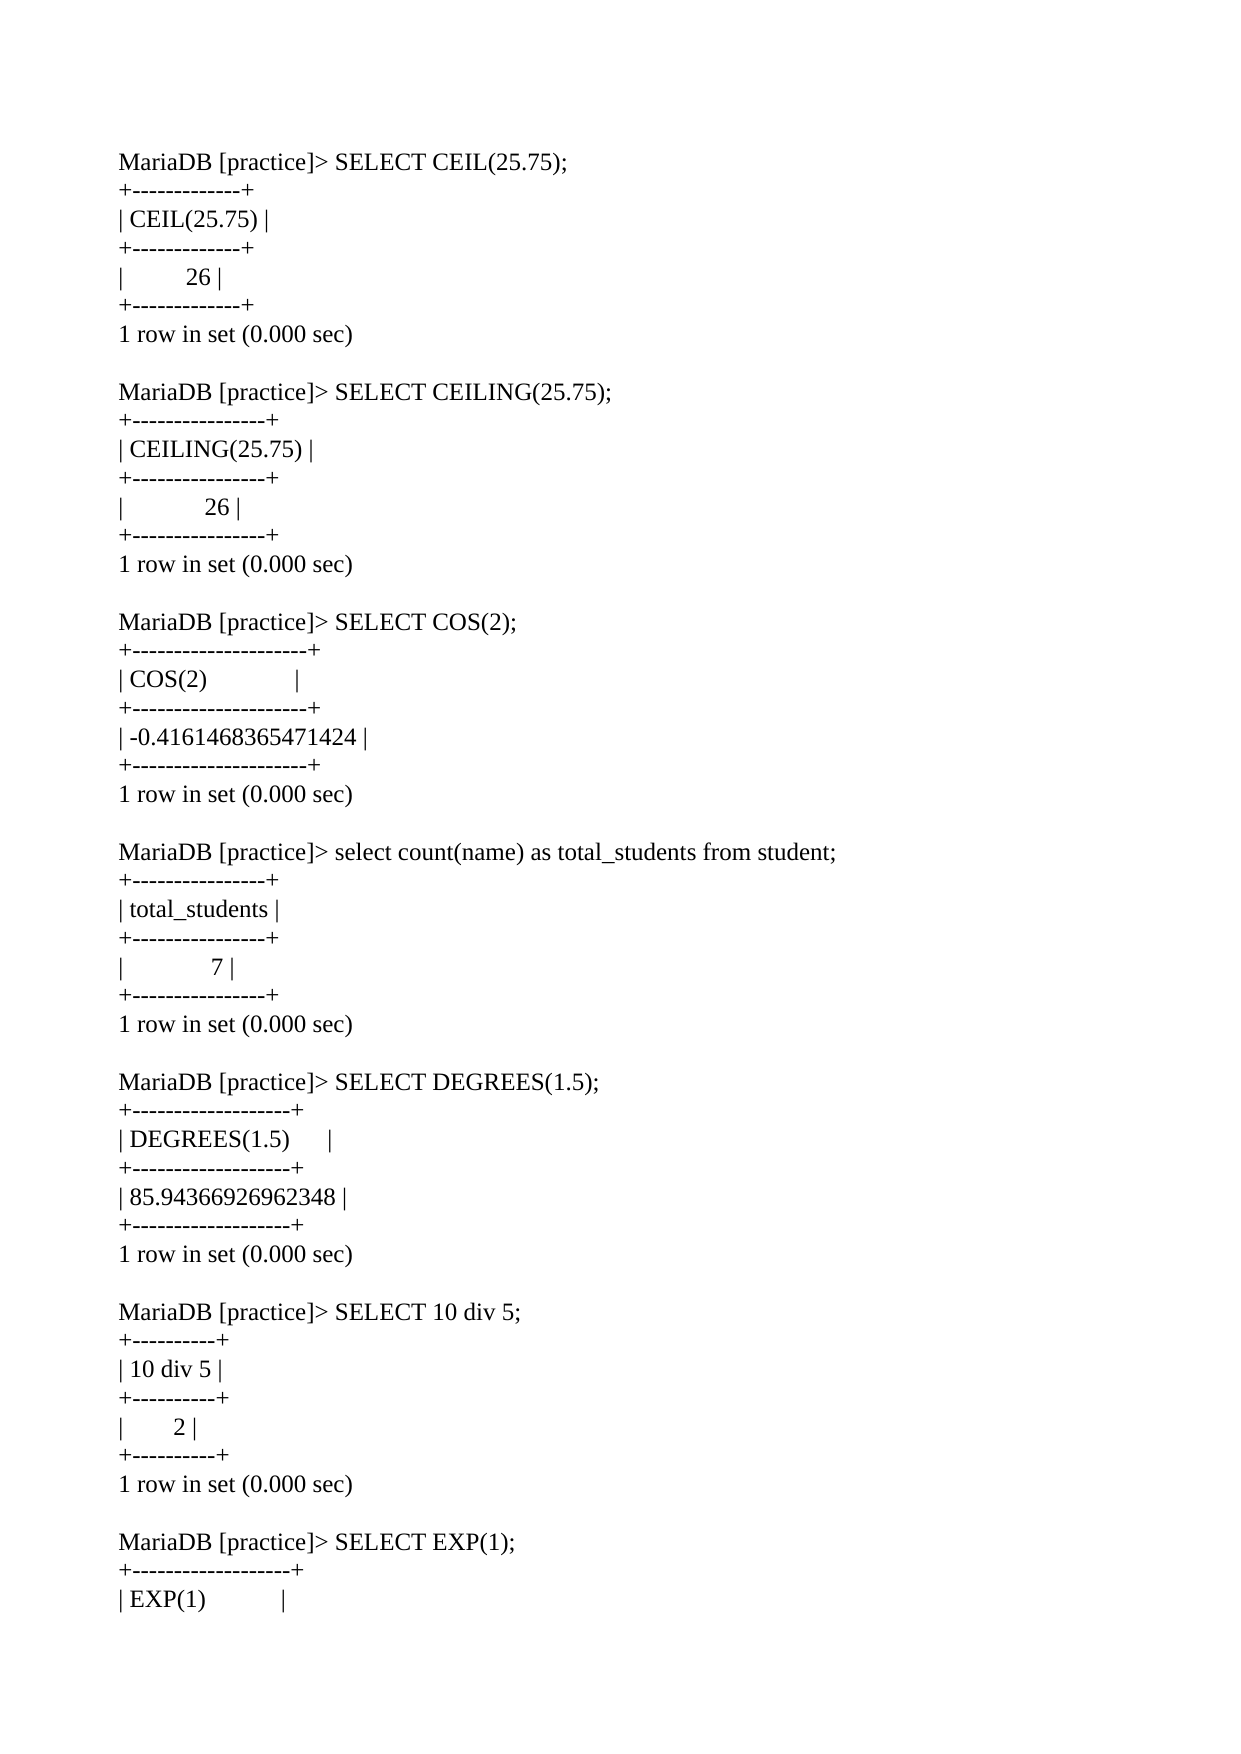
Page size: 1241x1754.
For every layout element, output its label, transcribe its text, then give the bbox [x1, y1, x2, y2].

text +-------------+ [118, 176, 1122, 204]
text +-------------------+ [118, 1153, 1122, 1182]
text MariaDB [practice]> SELECT COS(2); [118, 607, 1122, 636]
text +----------+ [118, 1383, 1122, 1412]
text | EXP(1) | [118, 1584, 1122, 1613]
text +----------+ [118, 1441, 1122, 1469]
text +----------------+ [118, 406, 1122, 434]
text | DEGREES(1.5) | [118, 1124, 1122, 1153]
text | 2 | [118, 1412, 1122, 1441]
text +---------------------+ [118, 693, 1122, 722]
text +-------------------+ [118, 1556, 1122, 1584]
text 1 row in set (0.000 sec) [118, 1009, 1122, 1038]
text +----------------+ [118, 923, 1122, 952]
text MariaDB [practice]> SELECT CEILING(25.75); [118, 377, 1122, 406]
text | 7 | [118, 952, 1122, 981]
text +-------------------+ [118, 1096, 1122, 1124]
text | 26 | [118, 492, 1122, 521]
text 1 row in set (0.000 sec) [118, 779, 1122, 808]
text +----------------+ [118, 521, 1122, 549]
text +-------------------+ [118, 1211, 1122, 1239]
text +----------+ [118, 1326, 1122, 1354]
text | 10 div 5 | [118, 1354, 1122, 1383]
text +----------------+ [118, 866, 1122, 894]
text MariaDB [practice]> SELECT DEGREES(1.5); [118, 1067, 1122, 1096]
text 1 row in set (0.000 sec) [118, 549, 1122, 578]
text MariaDB [practice]> SELECT CEIL(25.75); [118, 147, 1122, 176]
text +---------------------+ [118, 636, 1122, 664]
text 1 row in set (0.000 sec) [118, 1469, 1122, 1498]
text | total_students | [118, 894, 1122, 923]
text 1 row in set (0.000 sec) [118, 1239, 1122, 1268]
text | 85.94366926962348 | [118, 1182, 1122, 1211]
text +----------------+ [118, 981, 1122, 1009]
text | CEILING(25.75) | [118, 434, 1122, 463]
text +-------------+ [118, 291, 1122, 319]
text MariaDB [practice]> SELECT EXP(1); [118, 1527, 1122, 1556]
text | 26 | [118, 262, 1122, 291]
text | CEIL(25.75) | [118, 204, 1122, 233]
text +---------------------+ [118, 751, 1122, 779]
text | -0.4161468365471424 | [118, 722, 1122, 751]
text MariaDB [practice]> select count(name) as total_students from student; [118, 837, 1122, 866]
text 1 row in set (0.000 sec) [118, 319, 1122, 348]
text MariaDB [practice]> SELECT 10 div 5; [118, 1297, 1122, 1326]
text +-------------+ [118, 233, 1122, 262]
text | COS(2) | [118, 664, 1122, 693]
text +----------------+ [118, 463, 1122, 492]
